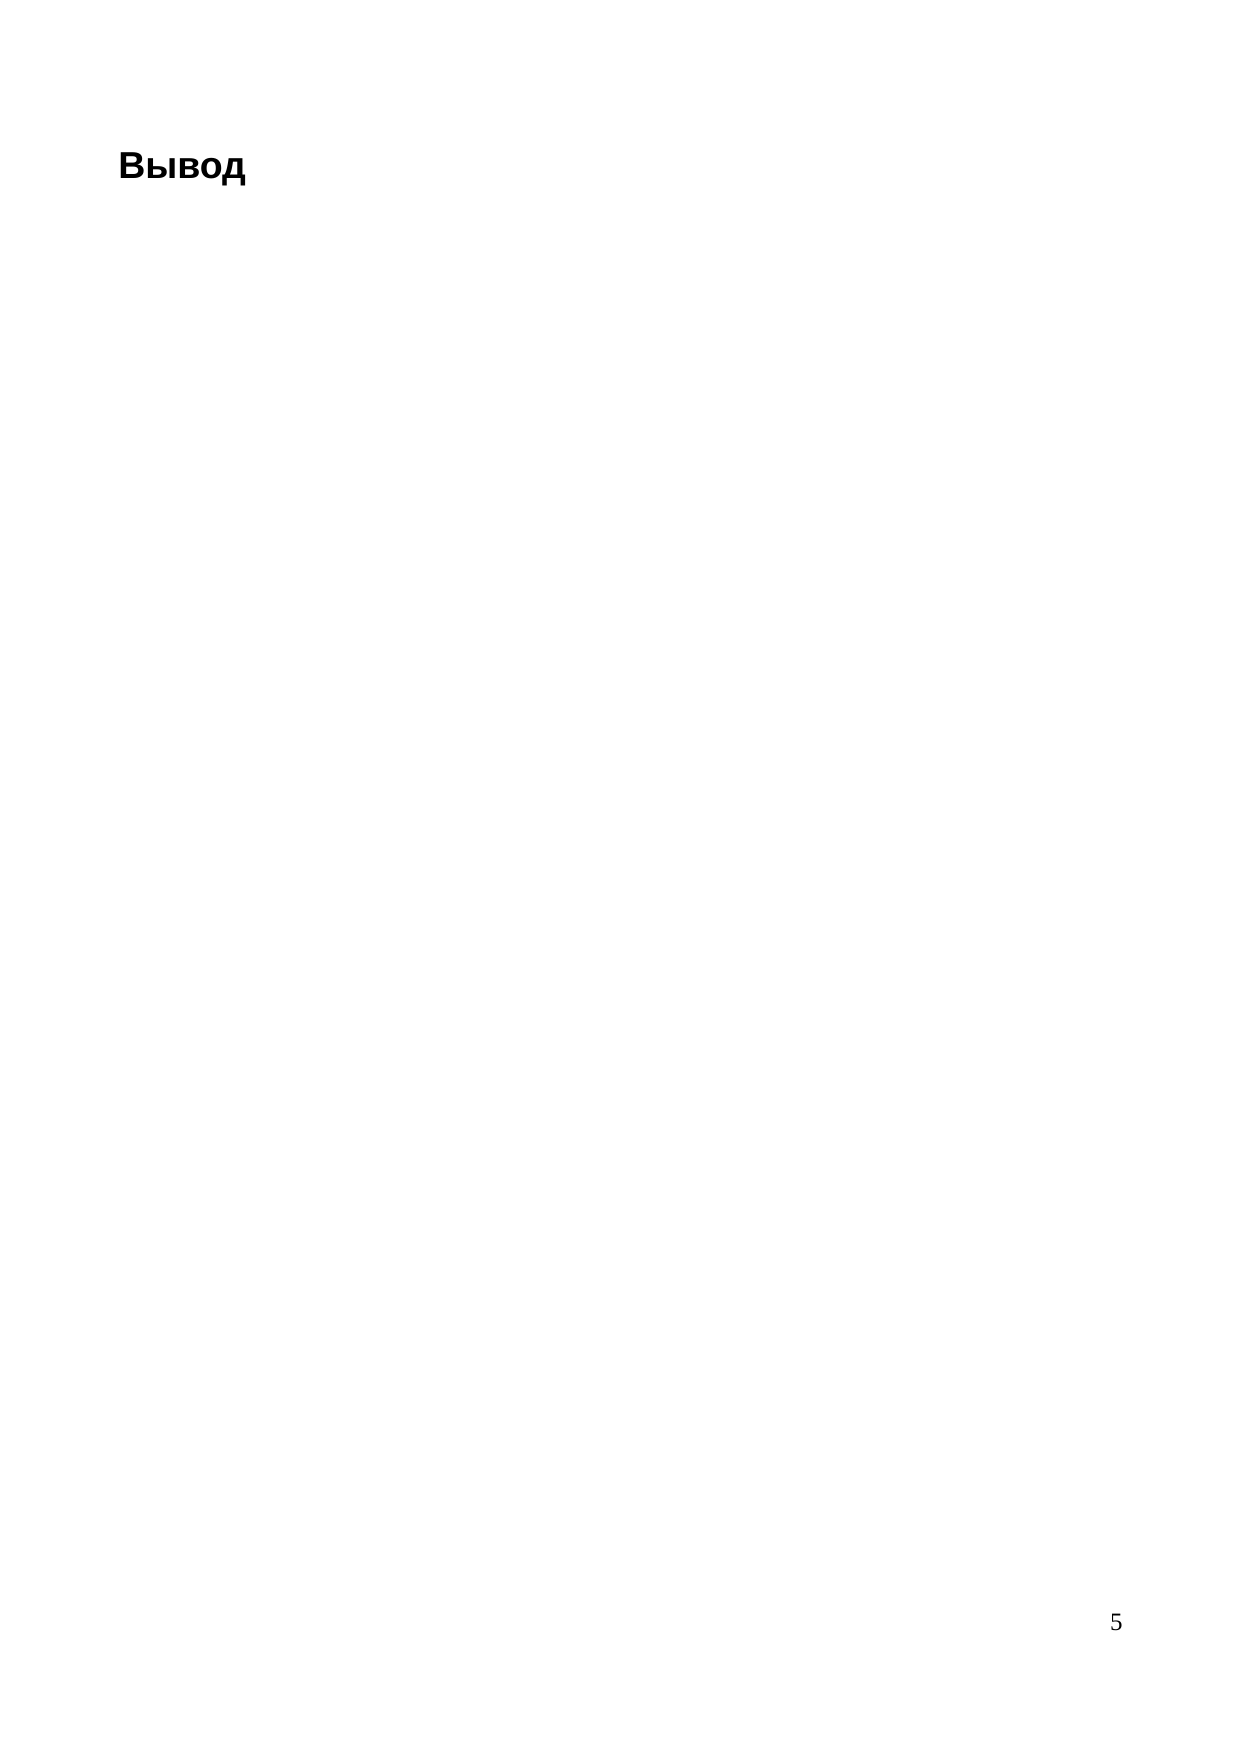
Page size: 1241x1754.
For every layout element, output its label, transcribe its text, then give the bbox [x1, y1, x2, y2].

subtitle Вывод [118, 143, 1122, 186]
